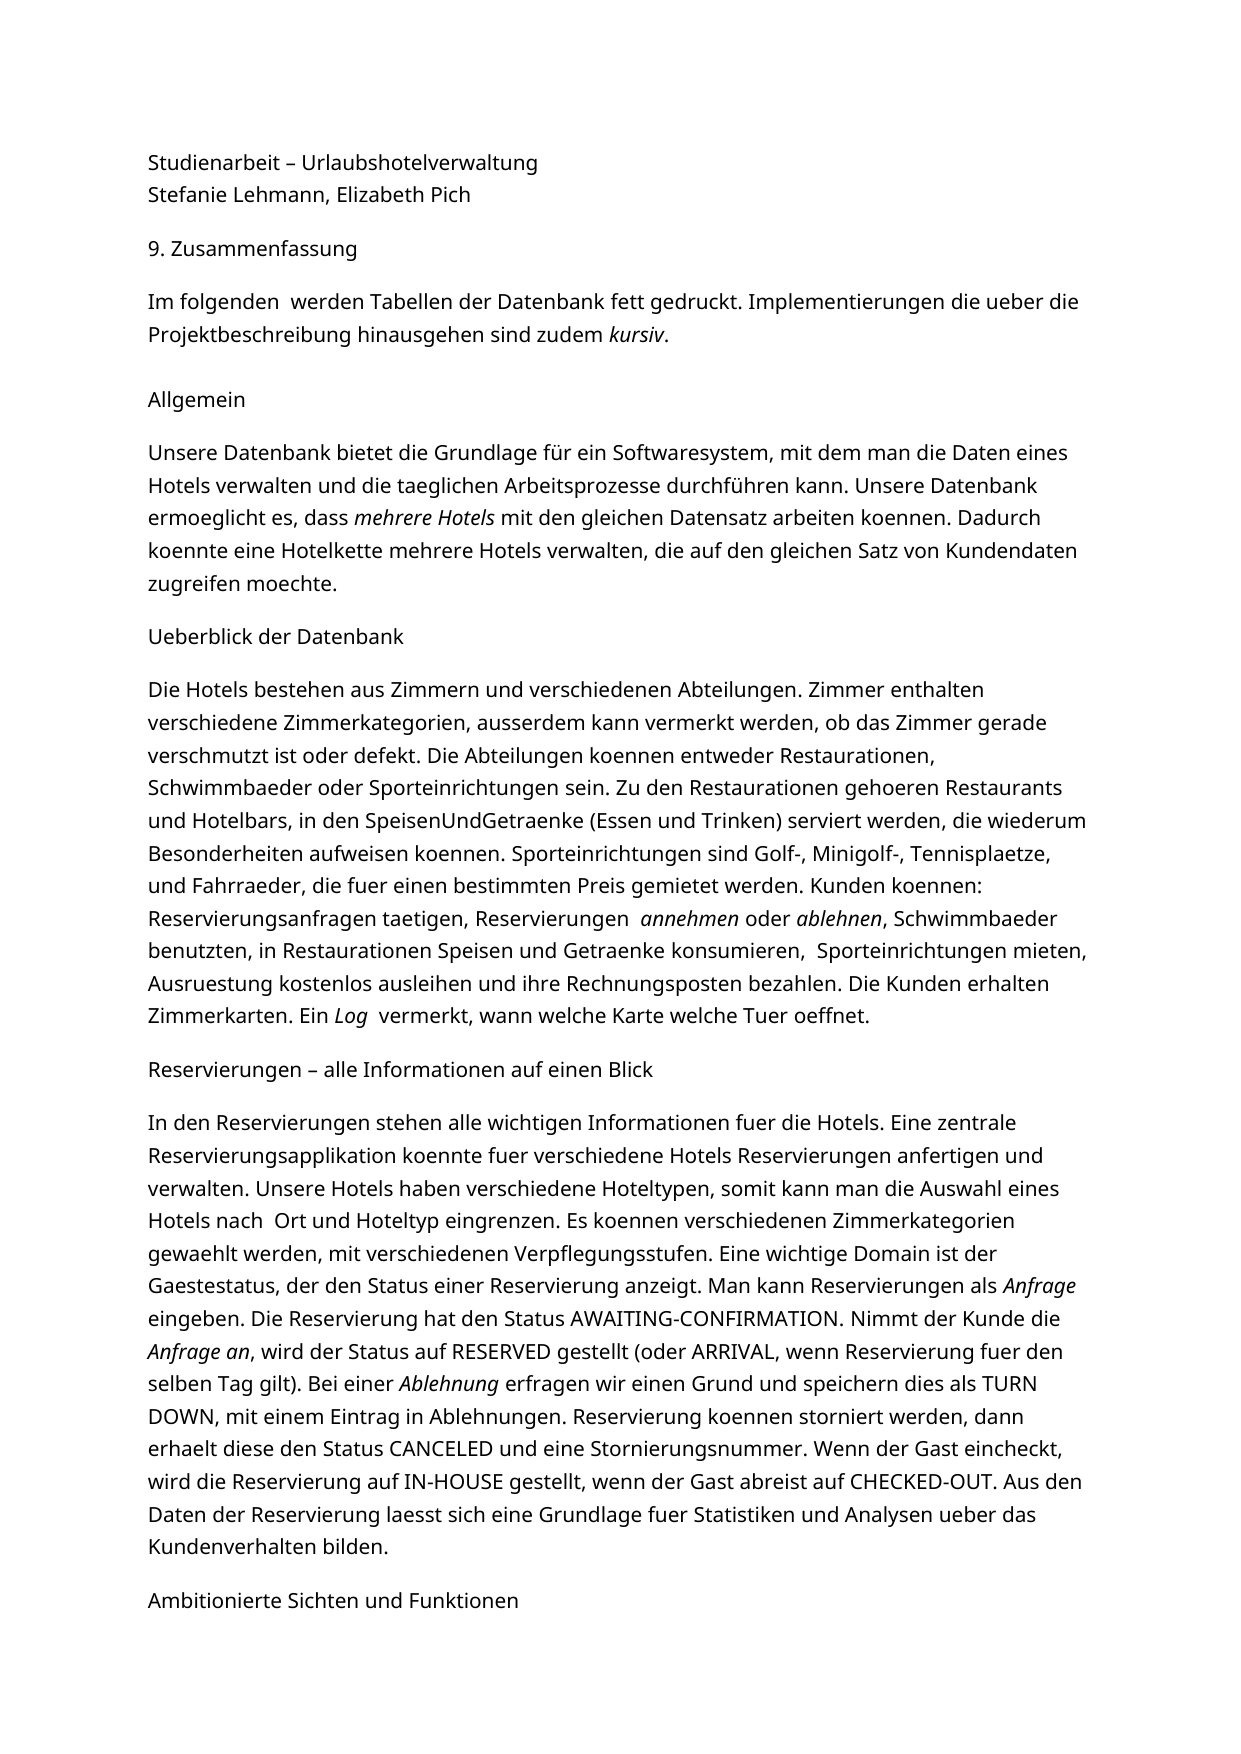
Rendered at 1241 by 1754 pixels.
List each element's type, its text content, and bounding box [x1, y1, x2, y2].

text Studienarbeit – Urlaubshotelverwaltung Stefanie Lehmann, Elizabeth Pich [148, 148, 1093, 209]
text Ueberblick der Datenbank [148, 622, 1093, 651]
text 9. Zusammenfassung [148, 234, 1093, 262]
text Im folgenden werden Tabellen der Datenbank fett gedruckt. Implementierungen die ueber die Projektbeschreibung hinausgehen sind zudem kursiv. Allgemein [148, 287, 1093, 413]
text Die Hotels bestehen aus Zimmern und verschiedenen Abteilungen. Zimmer enthalten verschiedene Zimmerkategorien, ausserdem kann vermerkt werden, ob das Zimmer gerade verschmutzt ist oder defekt. Die Abteilungen koennen entweder Restaurationen, Schwimmbaeder oder Sporteinrichtungen sein. Zu den Restaurationen gehoeren Restaurants und Hotelbars, in den SpeisenUndGetraenke (Essen und Trinken) serviert werden, die wiederum Besonderheiten aufweisen koennen. Sporteinrichtungen sind Golf-, Minigolf-, Tennisplaetze, und Fahrraeder, die fuer einen bestimmten Preis gemietet werden. Kunden koennen: Reservierungsanfragen taetigen, Reservierungen annehmen oder ablehnen, Schwimmbaeder benutzten, in Restaurationen Speisen und Getraenke konsumieren, Sporteinrichtungen mieten, Ausruestung kostenlos ausleihen und ihre Rechnungsposten bezahlen. Die Kunden erhalten Zimmerkarten. Ein Log vermerkt, wann welche Karte welche Tuer oeffnet. [148, 676, 1093, 1030]
text Ambitionierte Sichten und Funktionen [148, 1586, 1093, 1614]
text In den Reservierungen stehen alle wichtigen Informationen fuer die Hotels. Eine zentrale Reservierungsapplikation koennte fuer verschiedene Hotels Reservierungen anfertigen und verwalten. Unsere Hotels haben verschiedene Hoteltypen, somit kann man die Auswahl eines Hotels nach Ort und Hoteltyp eingrenzen. Es koennen verschiedenen Zimmerkategorien gewaehlt werden, mit verschiedenen Verpflegungsstufen. Eine wichtige Domain ist der Gaestestatus, der den Status einer Reservierung anzeigt. Man kann Reservierungen als Anfrage eingeben. Die Reservierung hat den Status AWAITING-CONFIRMATION. Nimmt der Kunde die Anfrage an, wird der Status auf RESERVED gestellt (oder ARRIVAL, wenn Reservierung fuer den selben Tag gilt). Bei einer Ablehnung erfragen wir einen Grund und speichern dies als TURN DOWN, mit einem Eintrag in Ablehnungen. Reservierung koennen storniert werden, dann erhaelt diese den Status CANCELED und eine Stornierungsnummer. Wenn der Gast eincheckt, wird die Reservierung auf IN-HOUSE gestellt, wenn der Gast abreist auf CHECKED-OUT. Aus den Daten der Reservierung laesst sich eine Grundlage fuer Statistiken und Analysen ueber das Kundenverhalten bilden. [148, 1108, 1093, 1561]
text Reservierungen – alle Informationen auf einen Blick [148, 1055, 1093, 1083]
text Unsere Datenbank bietet die Grundlage für ein Softwaresystem, mit dem man die Daten eines Hotels verwalten und die taeglichen Arbeitsprozesse durchführen kann. Unsere Datenbank ermoeglicht es, dass mehrere Hotels mit den gleichen Datensatz arbeiten koennen. Dadurch koennte eine Hotelkette mehrere Hotels verwalten, die auf den gleichen Satz von Kundendaten zugreifen moechte. [148, 438, 1093, 597]
